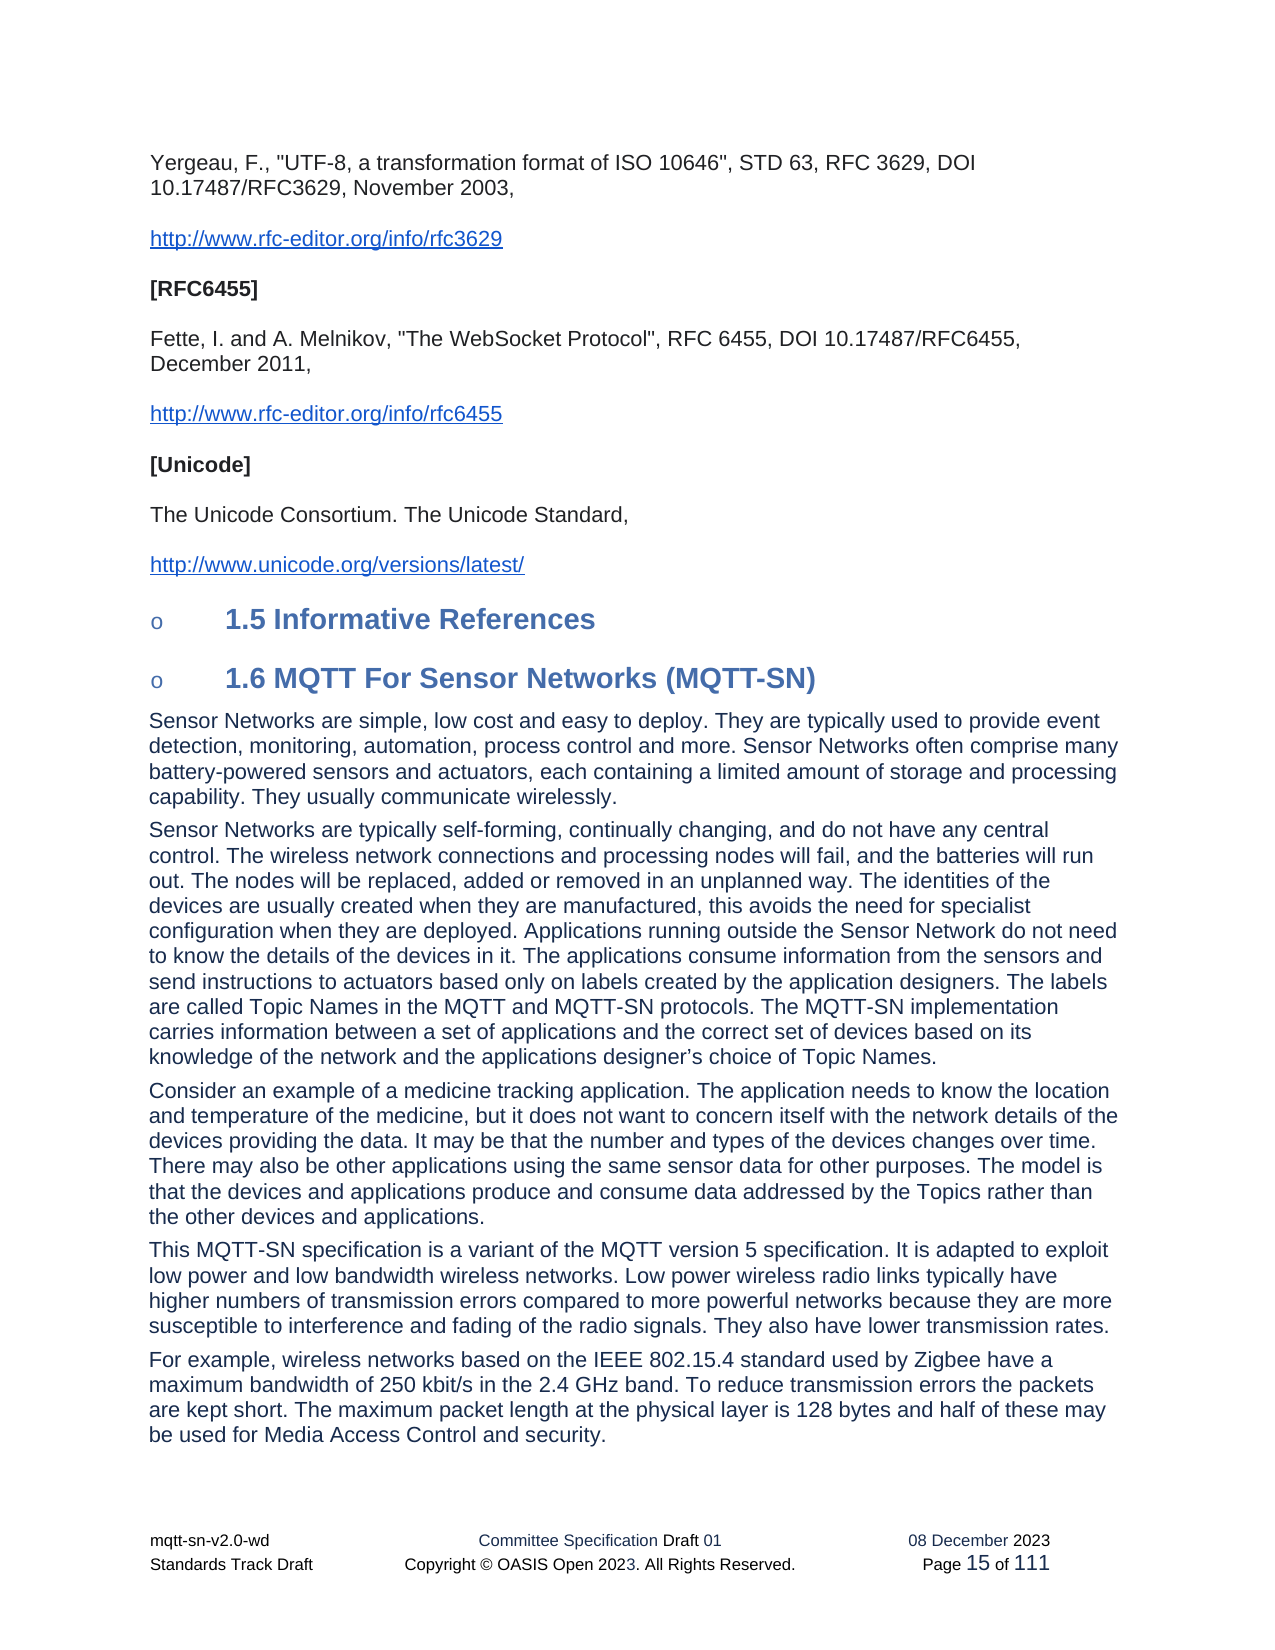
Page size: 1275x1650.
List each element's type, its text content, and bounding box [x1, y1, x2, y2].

text http://www.rfc-editor.org/info/rfc6455 [150, 401, 1125, 426]
text Yergeau, F., "UTF-8, a transformation format of ISO 10646", STD 63, RFC 3629, DOI 10.17487/RFC3629, November 2003, [150, 150, 1125, 200]
text Sensor Networks are simple, low cost and easy to deploy. They are typically used to provide event detection, monitoring, automation, process control and more. Sensor Networks often comprise many battery-powered sensors and actuators, each containing a limited amount of storage and processing capability. They usually communicate wirelessly. [148, 708, 1124, 809]
subtitle 1.5 Informative References [150, 602, 1125, 636]
text [Unicode] [150, 451, 1125, 477]
text The Unicode Consortium. The Unicode Standard, [150, 502, 1125, 527]
text Sensor Networks are typically self-forming, continually changing, and do not have any central control. The wireless network connections and processing nodes will fail, and the batteries will run out. The nodes will be replaced, added or removed in an unplanned way. The identities of the devices are usually created when they are manufactured, this avoids the need for specialist configuration when they are deployed. Applications running outside the Sensor Network do not need to know the details of the devices in it. The applications consume information from the sensors and send instructions to actuators based only on labels created by the application designers. The labels are called Topic Names in the MQTT and MQTT-SN protocols. The MQTT-SN implementation carries information between a set of applications and the correct set of devices based on its knowledge of the network and the applications designer’s choice of Topic Names. [148, 817, 1124, 1069]
text This MQTT-SN specification is a variant of the MQTT version 5 specification. It is adapted to exploit low power and low bandwidth wireless networks. Low power wireless radio links typically have higher numbers of transmission errors compared to more powerful networks because they are more susceptible to interference and fading of the radio signals. They also have lower transmission rates. [148, 1237, 1124, 1338]
text [RFC6455] [150, 276, 1125, 301]
text http://www.unicode.org/versions/latest/ [150, 552, 1125, 577]
text For example, wireless networks based on the IEEE 802.15.4 standard used by Zigbee have a maximum bandwidth of 250 kbit/s in the 2.4 GHz band. To reduce transmission errors the packets are kept short. The maximum packet length at the physical layer is 128 bytes and half of these may be used for Media Access Control and security. [148, 1346, 1124, 1447]
text http://www.rfc-editor.org/info/rfc3629 [150, 225, 1125, 251]
subtitle 1.6 MQTT For Sensor Networks (MQTT-SN) [150, 661, 1124, 696]
text Fette, I. and A. Melnikov, "The WebSocket Protocol", RFC 6455, DOI 10.17487/RFC6455, December 2011, [150, 326, 1125, 376]
text Consider an example of a medicine tracking application. The application needs to know the location and temperature of the medicine, but it does not want to concern itself with the network details of the devices providing the data. It may be that the number and types of the devices changes over time. There may also be other applications using the same sensor data for other purposes. The model is that the devices and applications produce and consume data addressed by the Topics rather than the other devices and applications. [148, 1078, 1124, 1229]
